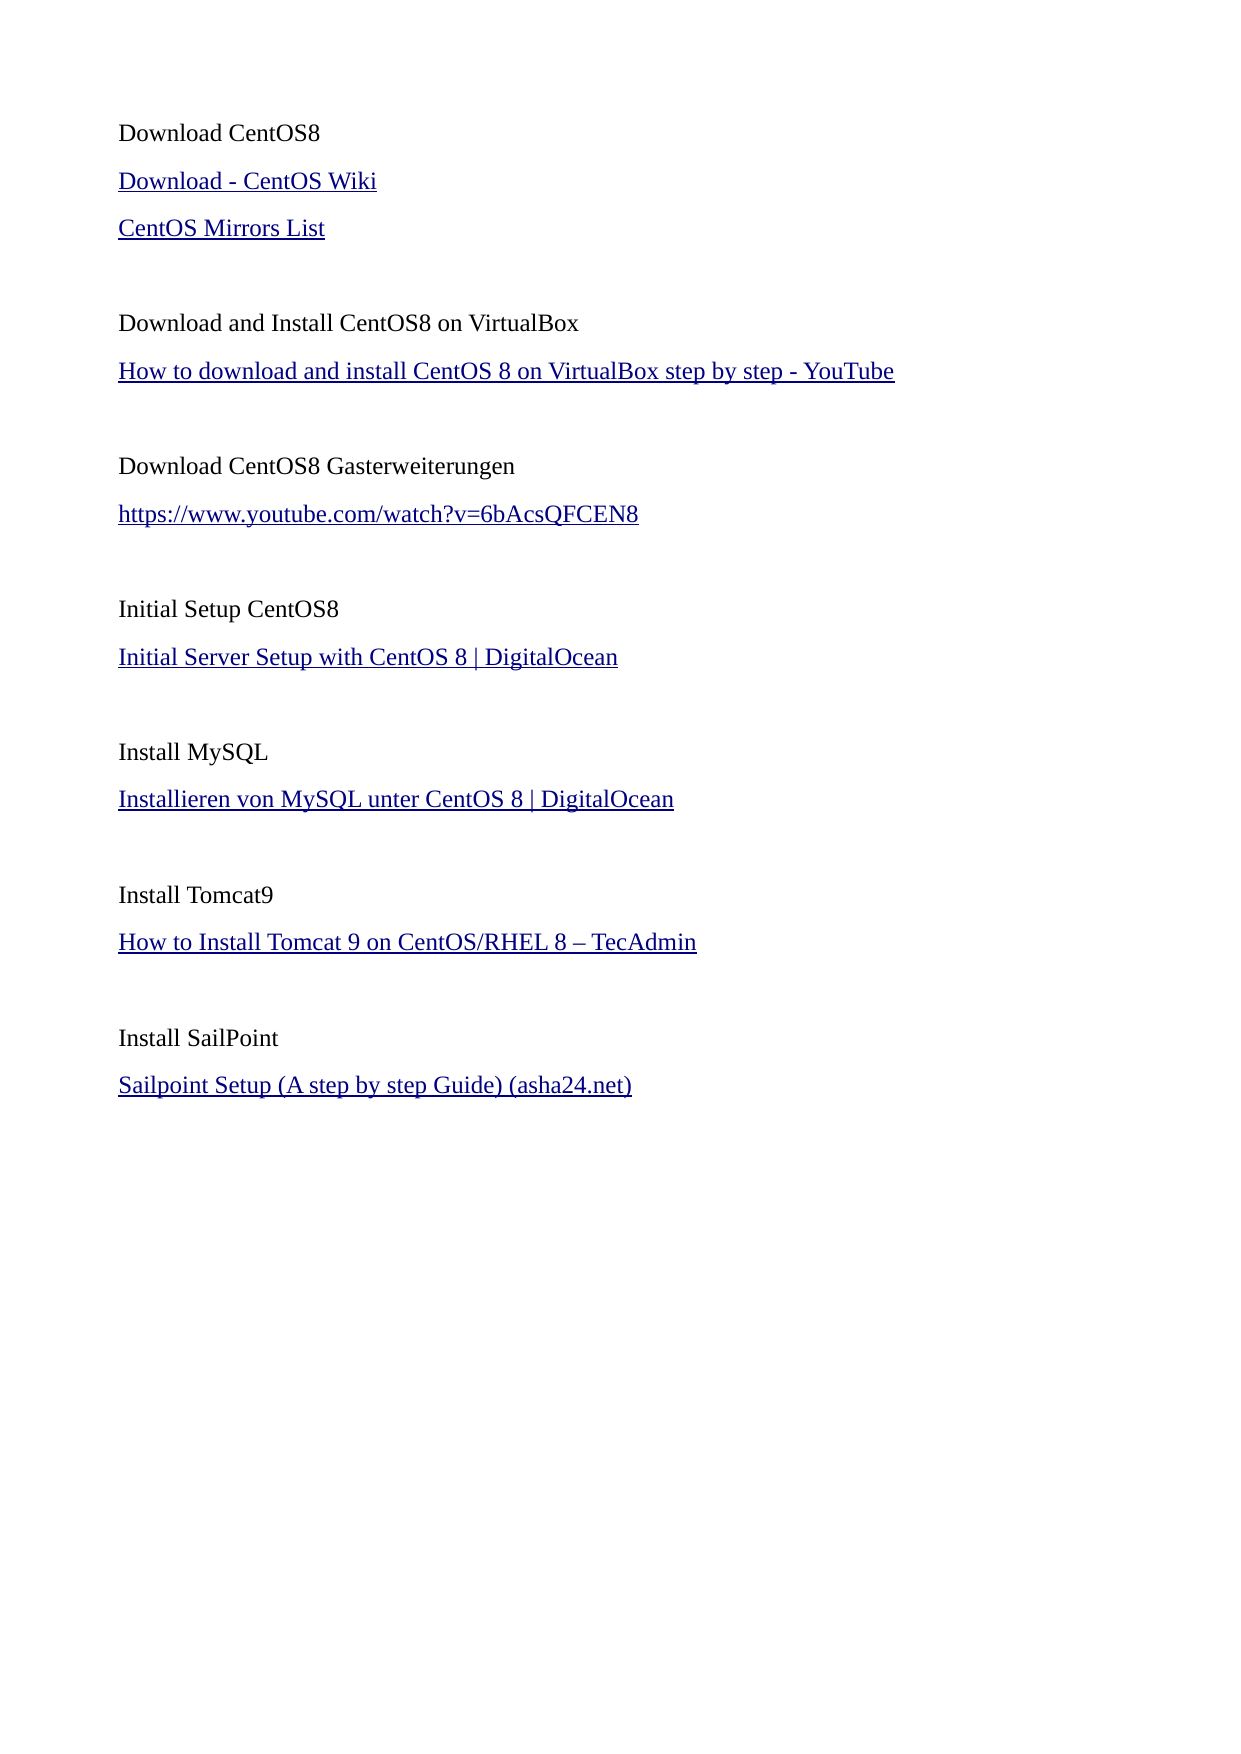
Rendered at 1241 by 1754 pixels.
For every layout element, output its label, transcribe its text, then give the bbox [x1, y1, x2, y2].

text Initial Server Setup with CentOS 8 | DigitalOcean [118, 642, 1122, 671]
text Installieren von MySQL unter CentOS 8 | DigitalOcean [118, 784, 1122, 813]
text How to Install Tomcat 9 on CentOS/RHEL 8 – TecAdmin [118, 927, 1122, 956]
text CentOS Mirrors List [118, 213, 1122, 242]
text Initial Setup CentOS8 [118, 594, 1122, 623]
text Install MySQL [118, 737, 1122, 766]
text How to download and install CentOS 8 on VirtualBox step by step - YouTube [118, 356, 1122, 385]
text https://www.youtube.com/watch?v=6bAcsQFCEN8 [118, 499, 1122, 528]
text Sailpoint Setup (A step by step Guide) (asha24.net) [118, 1070, 1122, 1099]
text Download - CentOS Wiki [118, 166, 1122, 194]
text Install SailPoint [118, 1023, 1122, 1051]
text Download CentOS8 Gasterweiterungen [118, 451, 1122, 480]
text Download and Install CentOS8 on VirtualBox [118, 308, 1122, 337]
text Install Tomcat9 [118, 880, 1122, 908]
text Download CentOS8 [118, 118, 1122, 147]
